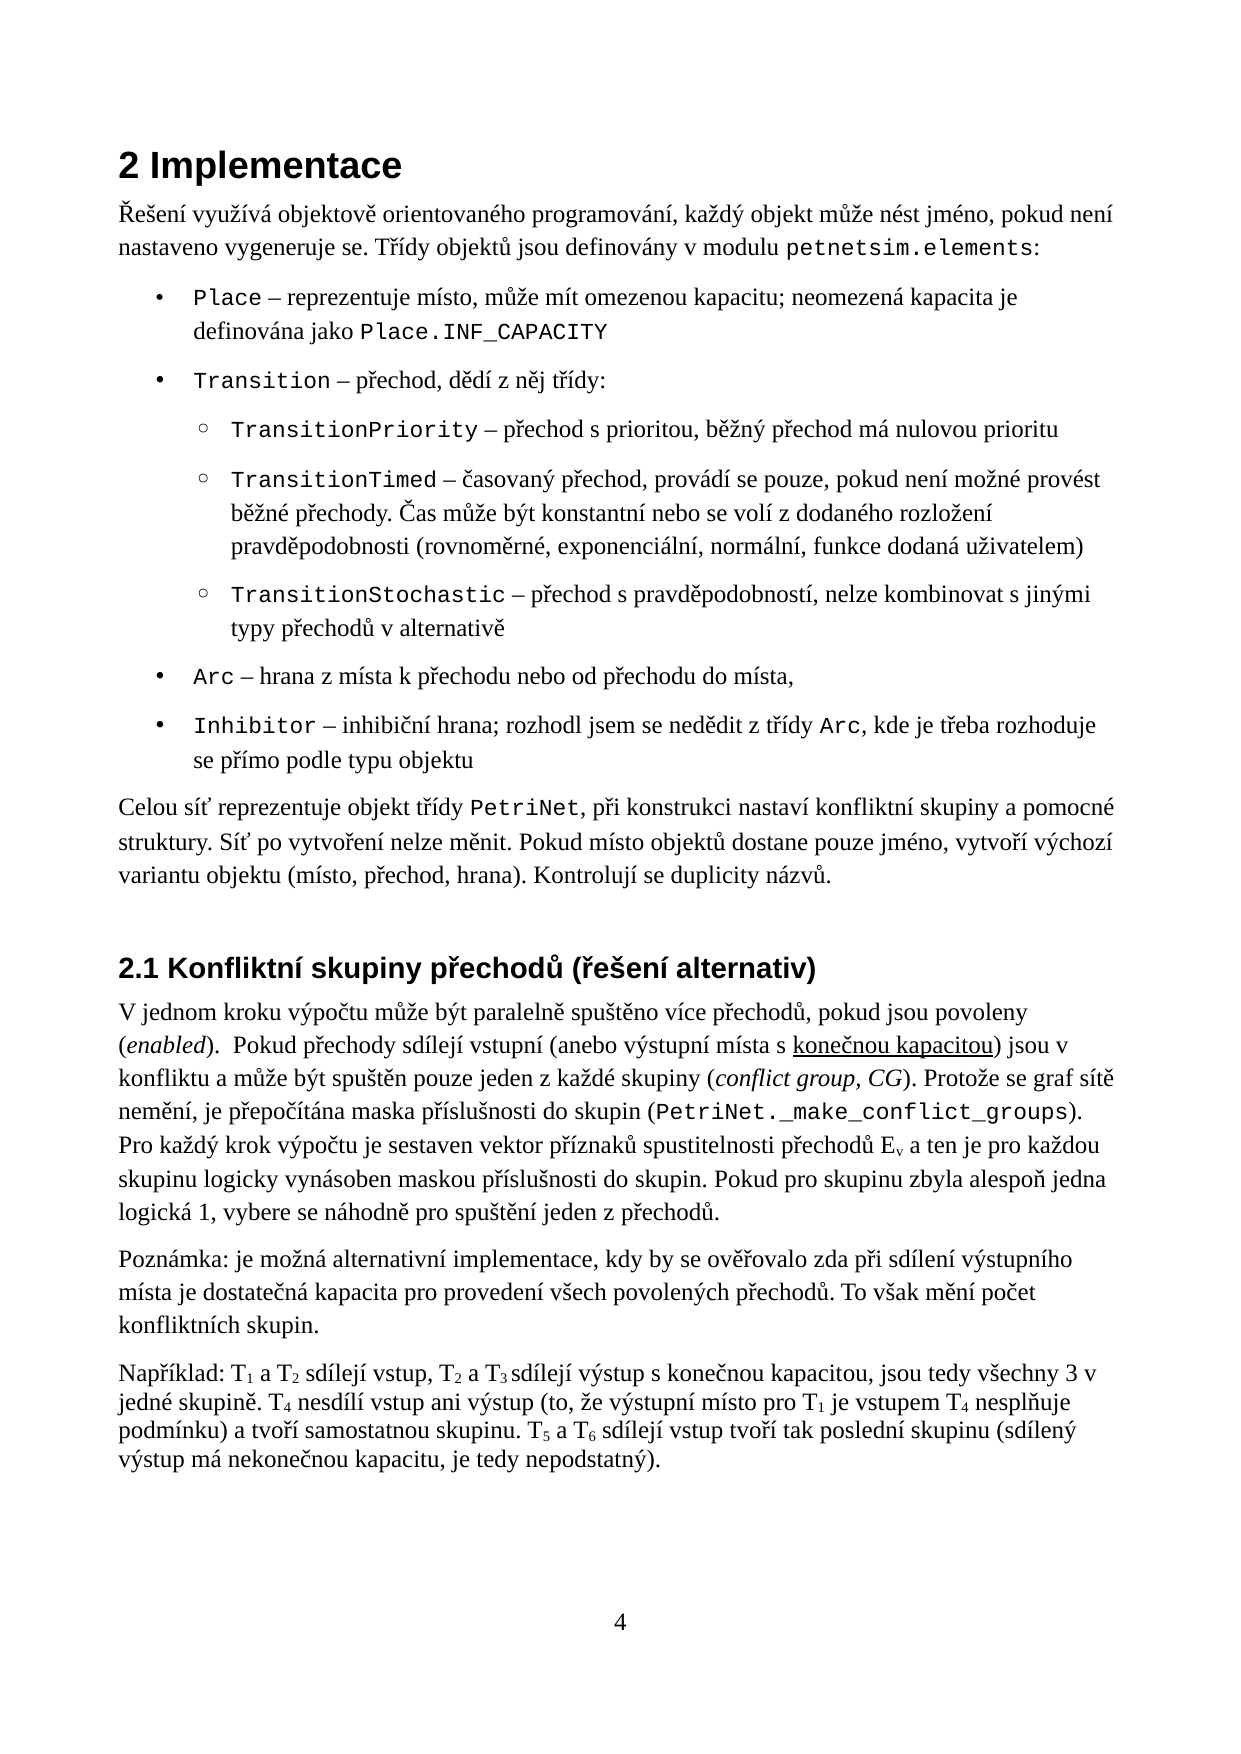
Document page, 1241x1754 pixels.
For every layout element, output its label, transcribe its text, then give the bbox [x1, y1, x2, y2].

text Řešení využívá objektově orientovaného programování, každý objekt může nést jméno, pokud není nastaveno vygeneruje se. Třídy objektů jsou definovány v modulu petnetsim.elements: [118, 199, 1122, 262]
list Arc – hrana z místa k přechodu nebo od přechodu do místa, [156, 661, 1122, 691]
list Inhibitor – inhibiční hrana; rozhodl jsem se nedědit z třídy Arc, kde je třeba rozhoduje se přímo podle typu objektu [156, 710, 1122, 773]
list TransitionTimed – časovaný přechod, provádí se pouze, pokud není možné provést běžné přechody. Čas může být konstantní nebo se volí z dodaného rozložení pravděpodobnosti (rovnoměrné, exponenciální, normální, funkce dodaná uživatelem) [193, 464, 1122, 560]
text V jednom kroku výpočtu může být paralelně spuštěno více přechodů, pokud jsou povoleny (enabled). Pokud přechody sdílejí vstupní (anebo výstupní místa s konečnou kapacitou) jsou v konfliktu a může být spuštěn pouze jeden z každé skupiny (conflict group, CG). Protože se graf sítě nemění, je přepočítána maska příslušnosti do skupin (PetriNet._make_conflict_groups). Pro každý krok výpočtu je sestaven vektor příznaků spustitelnosti přechodů Ev a ten je pro každou skupinu logicky vynásoben maskou příslušnosti do skupin. Pokud pro skupinu zbyla alespoň jedna logická 1, vybere se náhodně pro spuštění jeden z přechodů. [118, 997, 1122, 1225]
text Poznámka: je možná alternativní implementace, kdy by se ověřovalo zda při sdílení výstupního místa je dostatečná kapacita pro provedení všech povolených přechodů. To však mění počet konfliktních skupin. [118, 1244, 1122, 1339]
subtitle 2.1 Konfliktní skupiny přechodů (řešení alternativ) [118, 951, 1122, 984]
list TransitionStochastic – přechod s pravděpodobností, nelze kombinovat s jinými typy přechodů v alternativě [193, 579, 1122, 642]
list Place – reprezentuje místo, může mít omezenou kapacitu; neomezená kapacita je definována jako Place.INF_CAPACITY [156, 282, 1122, 346]
text Celou síť reprezentuje objekt třídy PetriNet, při konstrukci nastaví konfliktní skupiny a pomocné struktury. Síť po vytvoření nelze měnit. Pokud místo objektů dostane pouze jméno, vytvoří výchozí variantu objektu (místo, přechod, hrana). Kontrolují se duplicity názvů. [118, 792, 1122, 889]
text Například: T1 a T2 sdílejí vstup, T2 a T3 sdílejí výstup s konečnou kapacitou, jsou tedy všechny 3 v jedné skupině. T4 nesdílí vstup ani výstup (to, že výstupní místo pro T1 je vstupem T4 nesplňuje podmínku) a tvoří samostatnou skupinu. T5 a T6 sdílejí vstup tvoří tak poslední skupinu (sdílený výstup má nekonečnou kapacitu, je tedy nepodstatný). [118, 1358, 1122, 1473]
subtitle 2 Implementace [118, 143, 1122, 187]
list TransitionPriority – přechod s prioritou, běžný přechod má nulovou prioritu [193, 414, 1122, 445]
list Transition – přechod, dědí z něj třídy: [156, 365, 1122, 396]
